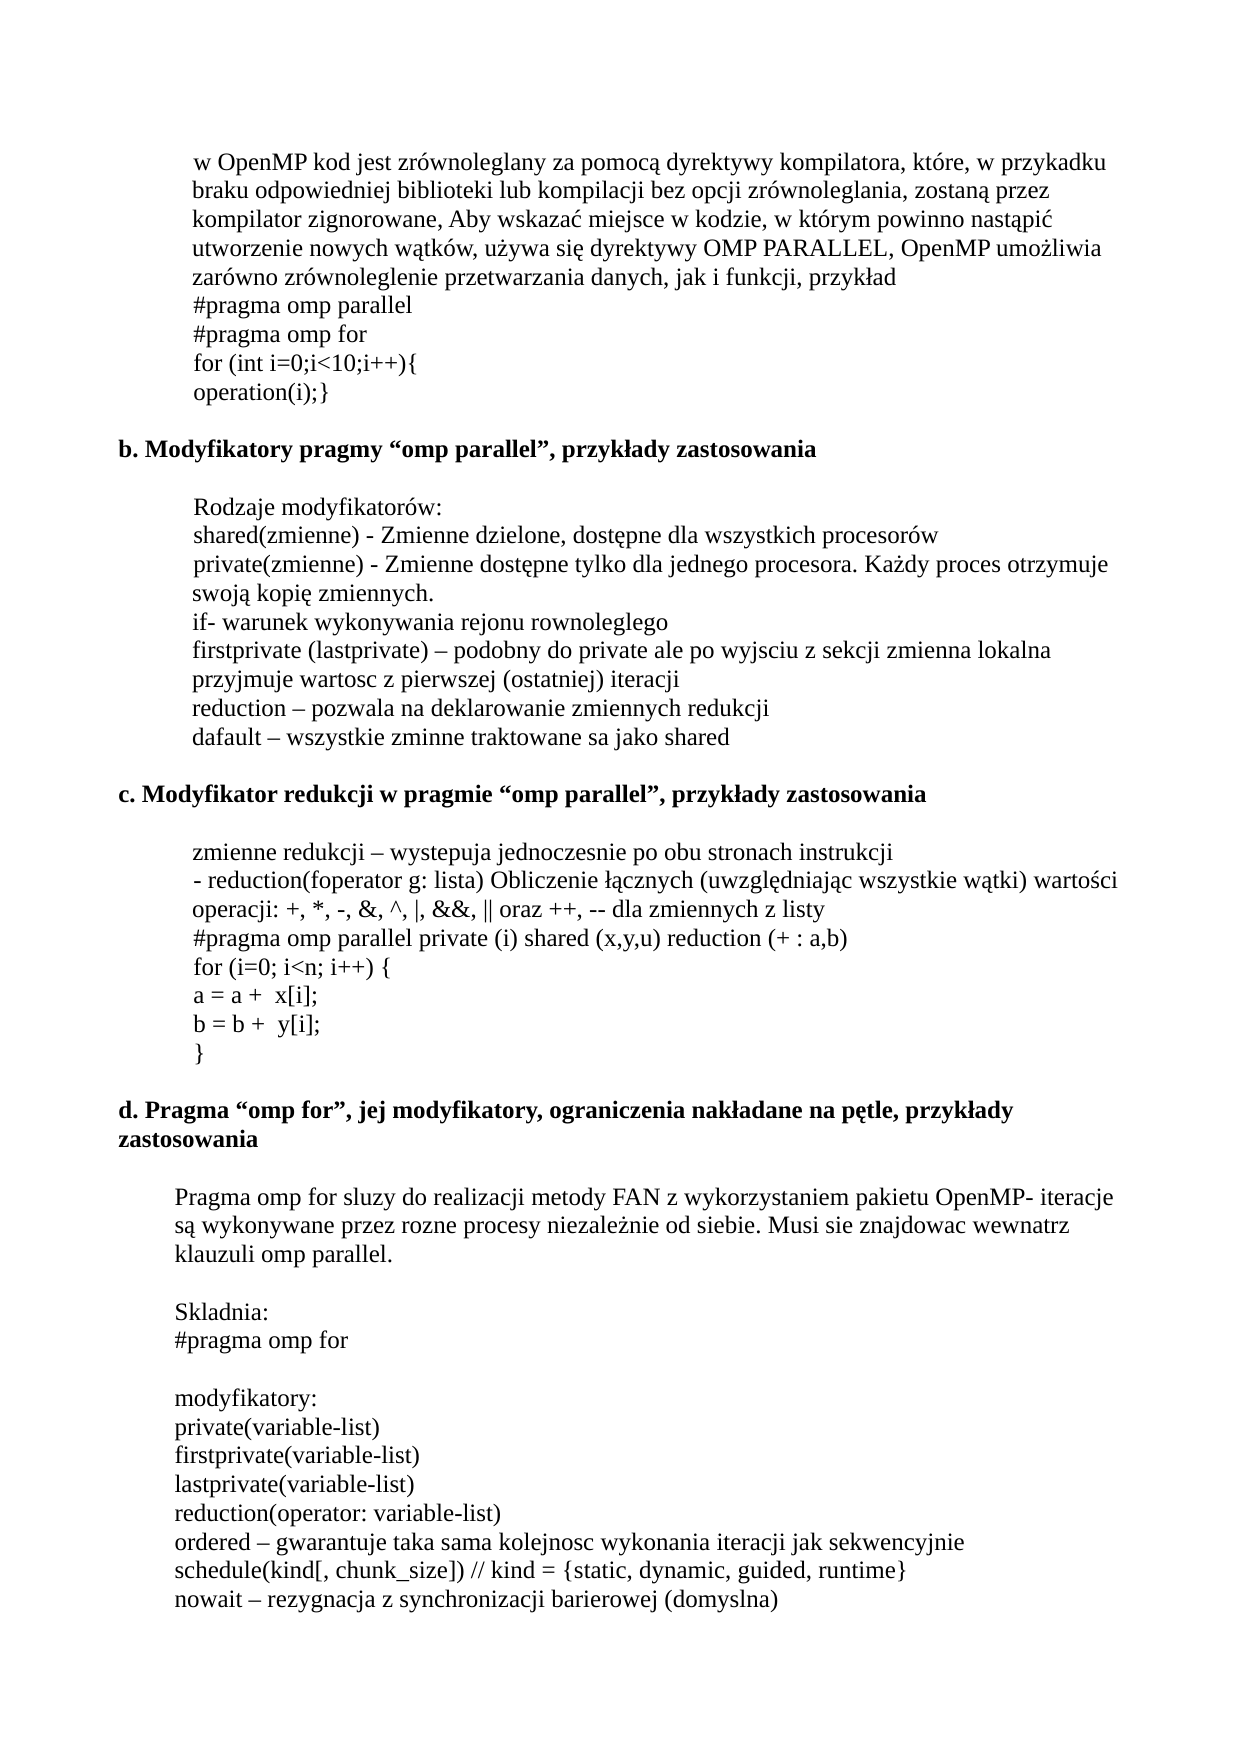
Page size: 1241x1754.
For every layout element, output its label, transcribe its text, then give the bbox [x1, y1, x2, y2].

text } [118, 1038, 1122, 1067]
text reduction(operator: variable-list) [118, 1498, 1122, 1527]
text a = a + x[i]; [118, 981, 1122, 1009]
text d. Pragma “omp for”, jej modyfikatory, ograniczenia nakładane na pętle, przykłady zastosowania [118, 1096, 1122, 1153]
text #pragma omp parallel [118, 291, 1122, 319]
text #pragma omp for [118, 319, 1122, 348]
text Pragma omp for sluzy do realizacji metody FAN z wykorzystaniem pakietu OpenMP- iteracje są wykonywane przez rozne procesy niezależnie od siebie. Musi sie znajdowac wewnatrz klauzuli omp parallel. [174, 1182, 1122, 1268]
text firstprivate (lastprivate) – podobny do private ale po wyjsciu z sekcji zmienna lokalna przyjmuje wartosc z pierwszej (ostatniej) iteracji [192, 636, 1122, 693]
text ordered – gwarantuje taka sama kolejnosc wykonania iteracji jak sekwencyjnie [118, 1527, 1122, 1556]
text lastprivate(variable-list) [118, 1469, 1122, 1498]
text operation(i);} [118, 377, 1122, 406]
text #pragma omp parallel private (i) shared (x,y,u) reduction (+ : a,b) [118, 923, 1122, 952]
text Rodzaje modyfikatorów: [118, 492, 1122, 521]
text firstprivate(variable-list) [118, 1441, 1122, 1469]
text reduction – pozwala na deklarowanie zmiennych redukcji [192, 693, 1122, 722]
text nowait – rezygnacja z synchronizacji barierowej (domyslna) [118, 1584, 1122, 1613]
text #pragma omp for [118, 1326, 1122, 1354]
text if- warunek wykonywania rejonu rownoleglego [118, 607, 1122, 636]
text b. Modyfikatory pragmy “omp parallel”, przykłady zastosowania [118, 434, 1122, 463]
text modyfikatory: [118, 1383, 1122, 1412]
text zmienne redukcji – wystepuja jednoczesnie po obu stronach instrukcji [118, 837, 1122, 866]
text private(variable-list) [118, 1412, 1122, 1441]
text dafault – wszystkie zminne traktowane sa jako shared [192, 722, 1122, 751]
text schedule(kind[, chunk_size]) // kind = {static, dynamic, guided, runtime} [118, 1556, 1122, 1584]
text b = b + y[i]; [118, 1009, 1122, 1038]
text private(zmienne) - Zmienne dostępne tylko dla jednego procesora. Każdy proces otrzymuje swoją kopię zmiennych. [192, 549, 1122, 607]
text shared(zmienne) - Zmienne dzielone, dostępne dla wszystkich procesorów [118, 521, 1122, 549]
text Skladnia: [118, 1297, 1122, 1326]
text for (i=0; i<n; i++) { [118, 952, 1122, 981]
text for (int i=0;i<10;i++){ [118, 348, 1122, 377]
text - reduction(foperator g: lista) Obliczenie łącznych (uwzględniając wszystkie wątki) wartości operacji: +, *, -, &, ^, |, &&, || oraz ++, -- dla zmiennych z listy [192, 866, 1122, 923]
text w OpenMP kod jest zrównoleglany za pomocą dyrektywy kompilatora, które, w przykadku braku odpowiedniej biblioteki lub kompilacji bez opcji zrównoleglania, zostaną przez kompilator zignorowane, Aby wskazać miejsce w kodzie, w którym powinno nastąpić utworzenie nowych wątków, używa się dyrektywy OMP PARALLEL, OpenMP umożliwia zarówno zrównoleglenie przetwarzania danych, jak i funkcji, przykład [192, 147, 1122, 291]
text c. Modyfikator redukcji w pragmie “omp parallel”, przykłady zastosowania [118, 779, 1122, 808]
